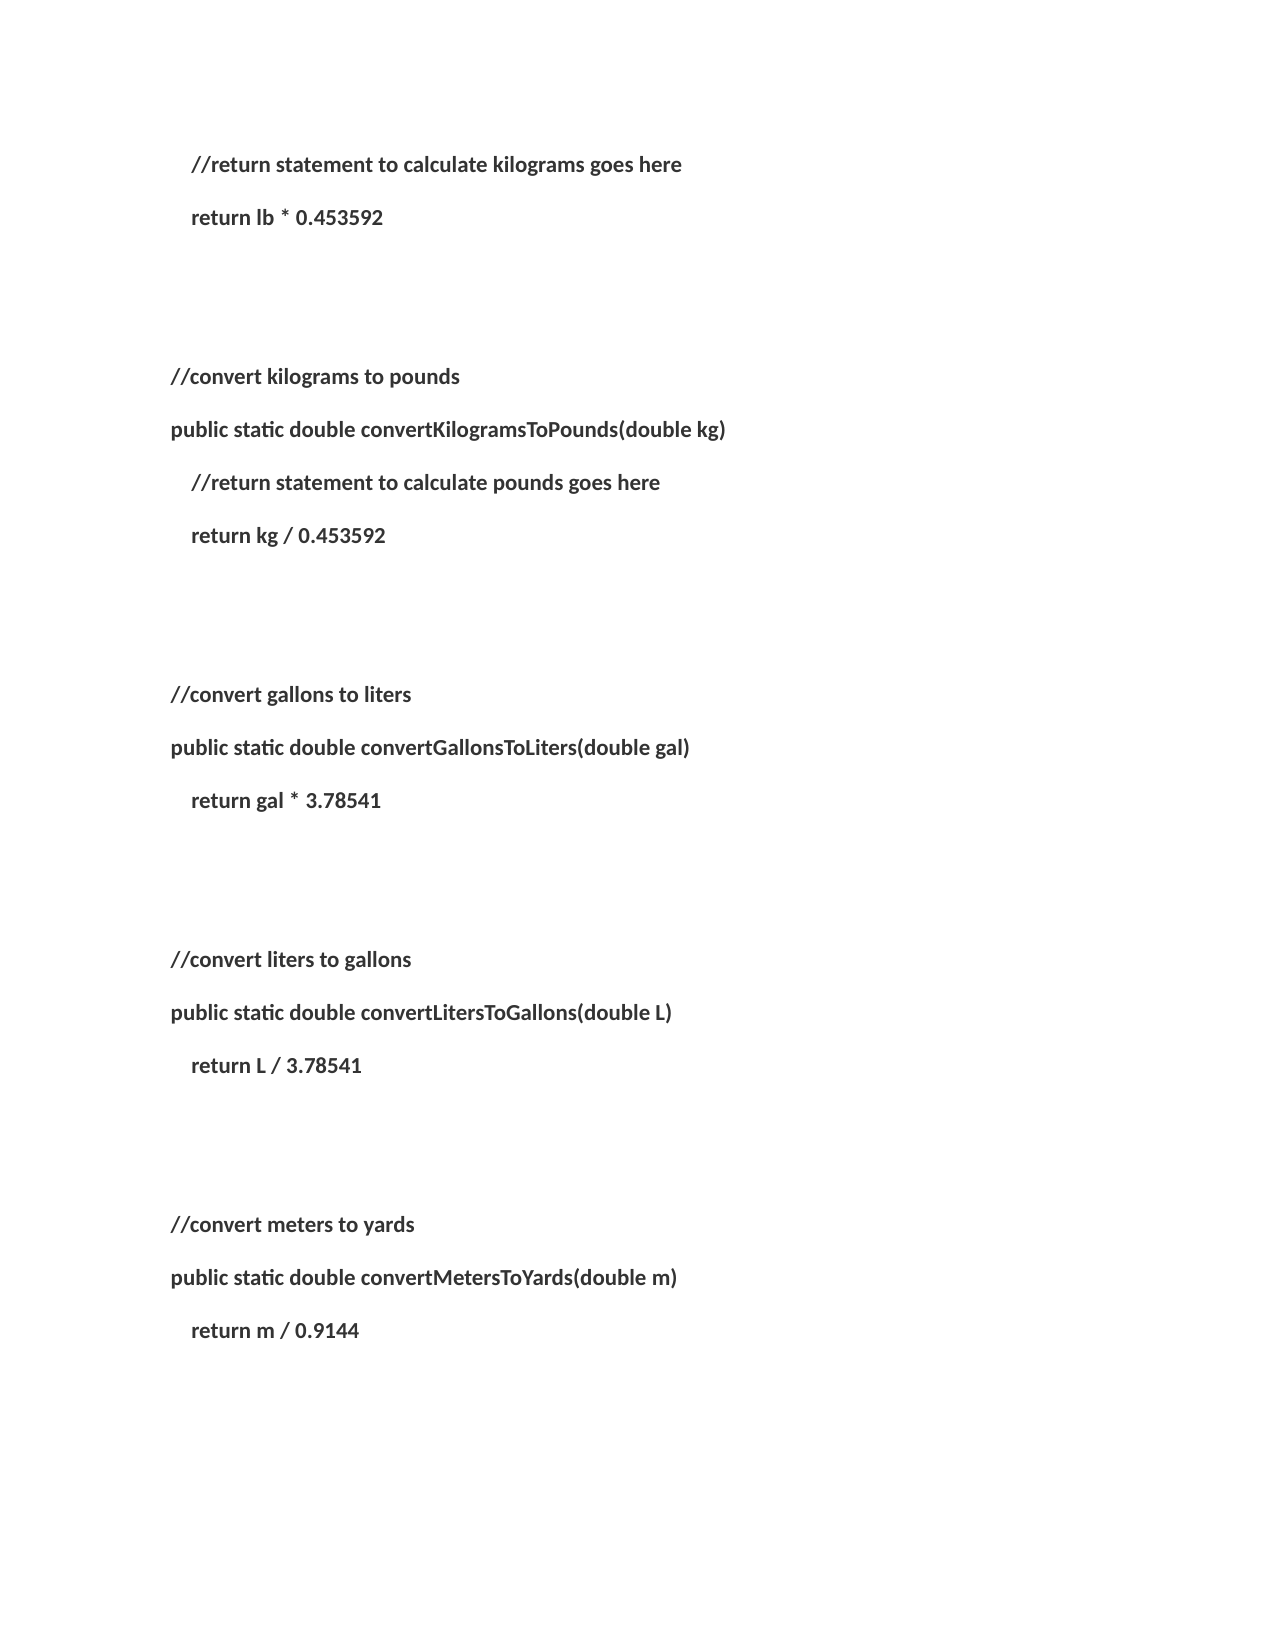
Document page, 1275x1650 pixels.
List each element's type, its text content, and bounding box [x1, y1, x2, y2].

text //convert kilograms to pounds [150, 362, 1125, 390]
text return gal * 3.78541 [150, 786, 1125, 814]
text //convert gallons to liters [150, 680, 1125, 708]
text public static double convertGallonsToLiters(double gal) [150, 733, 1125, 761]
text //convert meters to yards [150, 1210, 1125, 1238]
text public static double convertKilogramsToPounds(double kg) [150, 415, 1125, 443]
text return L / 3.78541 [150, 1051, 1125, 1079]
text return lb * 0.453592 [150, 203, 1125, 231]
text //return statement to calculate kilograms goes here [150, 150, 1125, 178]
text return kg / 0.453592 [150, 521, 1125, 549]
text return m / 0.9144 [150, 1316, 1125, 1344]
text public static double convertLitersToGallons(double L) [150, 998, 1125, 1026]
text //convert liters to gallons [150, 945, 1125, 973]
text public static double convertMetersToYards(double m) [150, 1263, 1125, 1291]
text //return statement to calculate pounds goes here [150, 468, 1125, 496]
